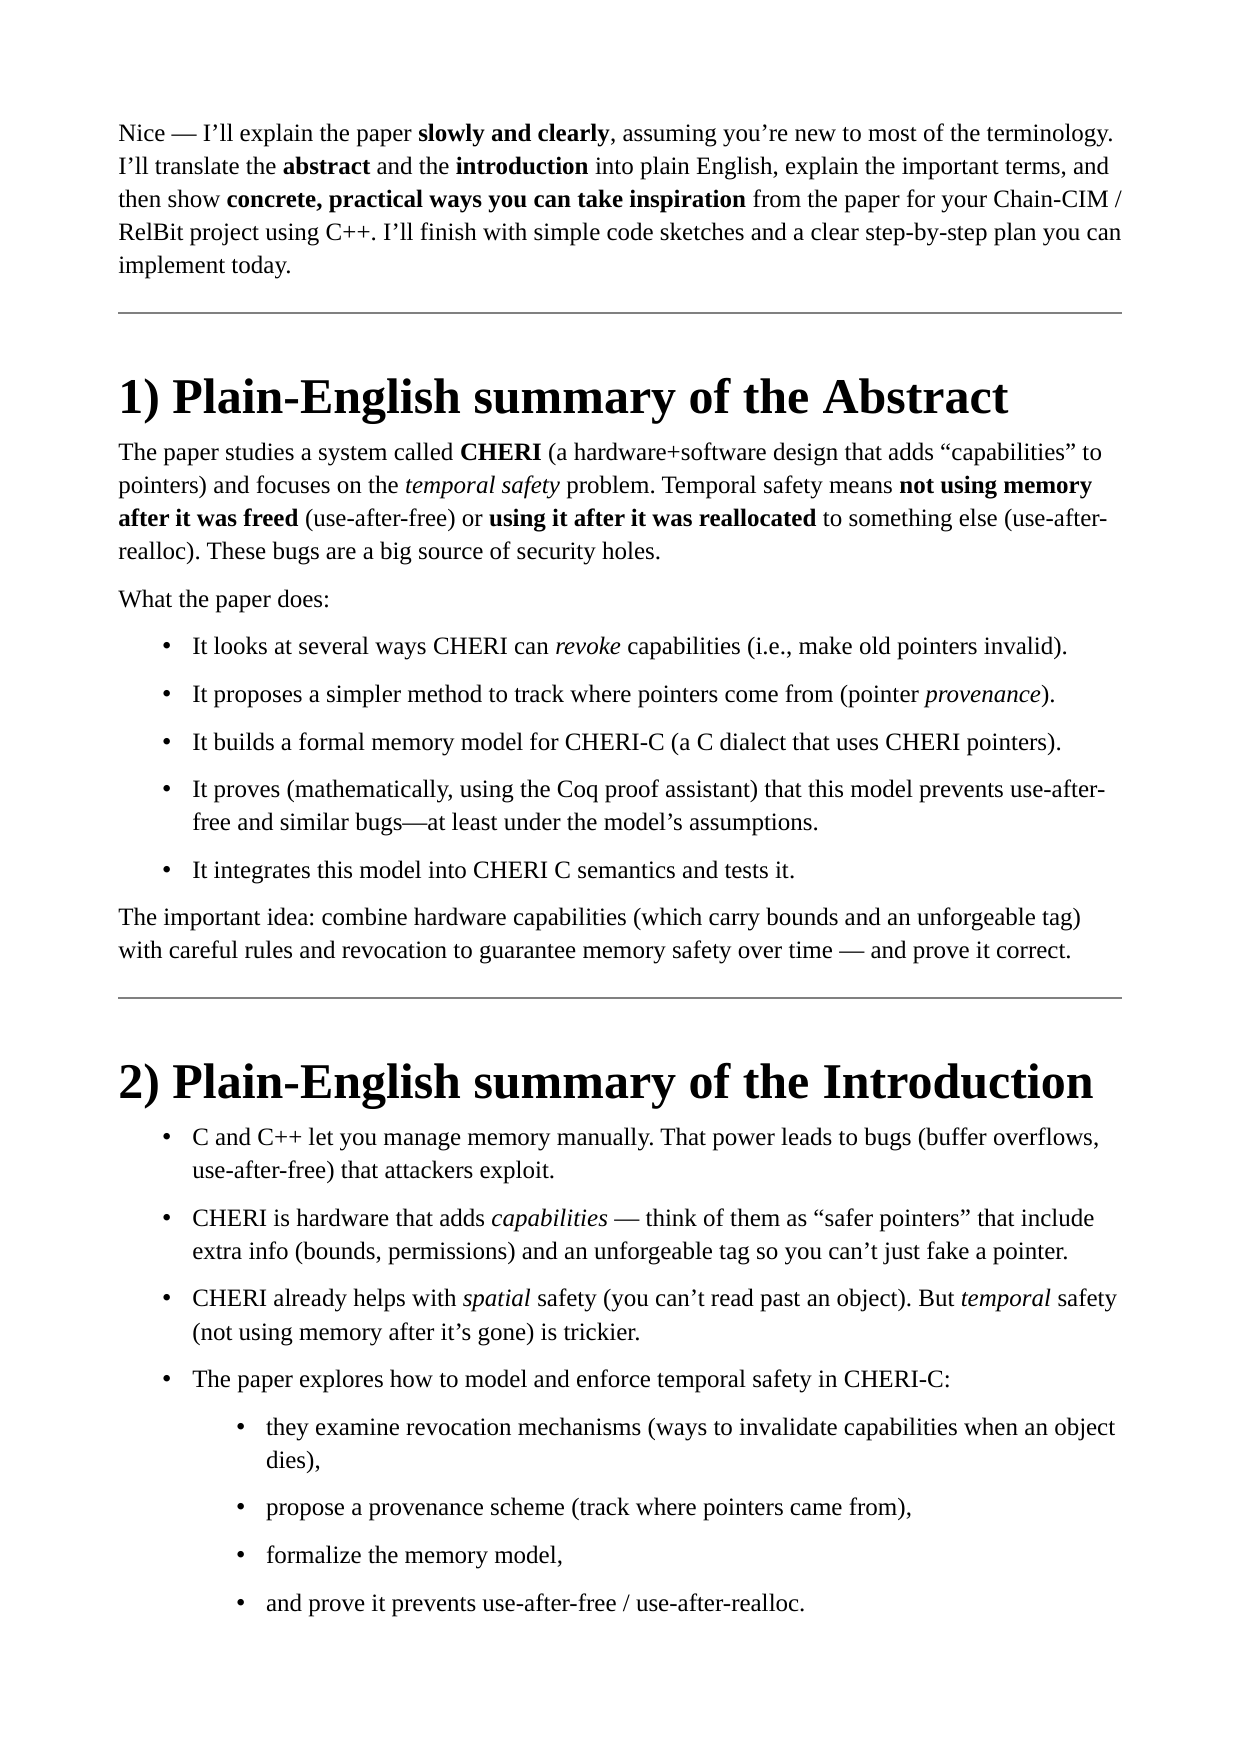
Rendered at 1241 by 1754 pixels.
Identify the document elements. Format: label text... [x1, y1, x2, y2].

list It integrates this model into CHERI C semantics and tests it. [162, 855, 1122, 883]
list It builds a formal memory model for CHERI-C (a C dialect that uses CHERI pointers). [162, 727, 1122, 755]
text Nice — I’ll explain the paper slowly and clearly, assuming you’re new to most of the terminology. I’ll translate the abstract and the introduction into plain English, explain the important terms, and then show concrete, practical ways you can take inspiration from the paper for your Chain-CIM / RelBit project using C++. I’ll finish with simple code sketches and a clear step-by-step plan you can implement today. [118, 118, 1122, 279]
list CHERI already helps with spatial safety (you can’t read past an object). But temporal safety (not using memory after it’s gone) is trickier. [162, 1283, 1122, 1345]
text The paper studies a system called CHERI (a hardware+software design that adds “capabilities” to pointers) and focuses on the temporal safety problem. Temporal safety means not using memory after it was freed (use-after-free) or using it after it was reallocated to something else (use-after-realloc). These bugs are a big source of security holes. [118, 437, 1122, 565]
text The important idea: combine hardware capabilities (which carry bounds and an unforgeable tag) with careful rules and revocation to guarantee memory safety over time — and prove it correct. [118, 902, 1122, 964]
list formalize the memory model, [236, 1540, 1122, 1569]
list they examine revocation mechanisms (ways to invalidate capabilities when an object dies), [236, 1412, 1122, 1473]
list It proposes a simpler method to track where pointers come from (pointer provenance). [162, 679, 1122, 708]
list The paper explores how to model and enforce temporal safety in CHERI-C: [162, 1364, 1122, 1393]
list It looks at several ways CHERI can revoke capabilities (i.e., make old pointers invalid). [162, 631, 1122, 660]
list C and C++ let you manage memory manually. That power leads to bugs (buffer overflows, use-after-free) that attackers exploit. [162, 1122, 1122, 1184]
subtitle 2) Plain-English summary of the Introduction [118, 1052, 1122, 1110]
list It proves (mathematically, using the Coq proof assistant) that this model prevents use-after-free and similar bugs—at least under the model’s assumptions. [162, 774, 1122, 836]
list CHERI is hardware that adds capabilities — think of them as “safer pointers” that include extra info (bounds, permissions) and an unforgeable tag so you can’t just fake a pointer. [162, 1203, 1122, 1265]
list and prove it prevents use-after-free / use-after-realloc. [236, 1588, 1122, 1616]
text What the paper does: [118, 584, 1122, 612]
list propose a provenance scheme (track where pointers came from), [236, 1492, 1122, 1521]
subtitle 1) Plain-English summary of the Abstract [118, 367, 1122, 424]
